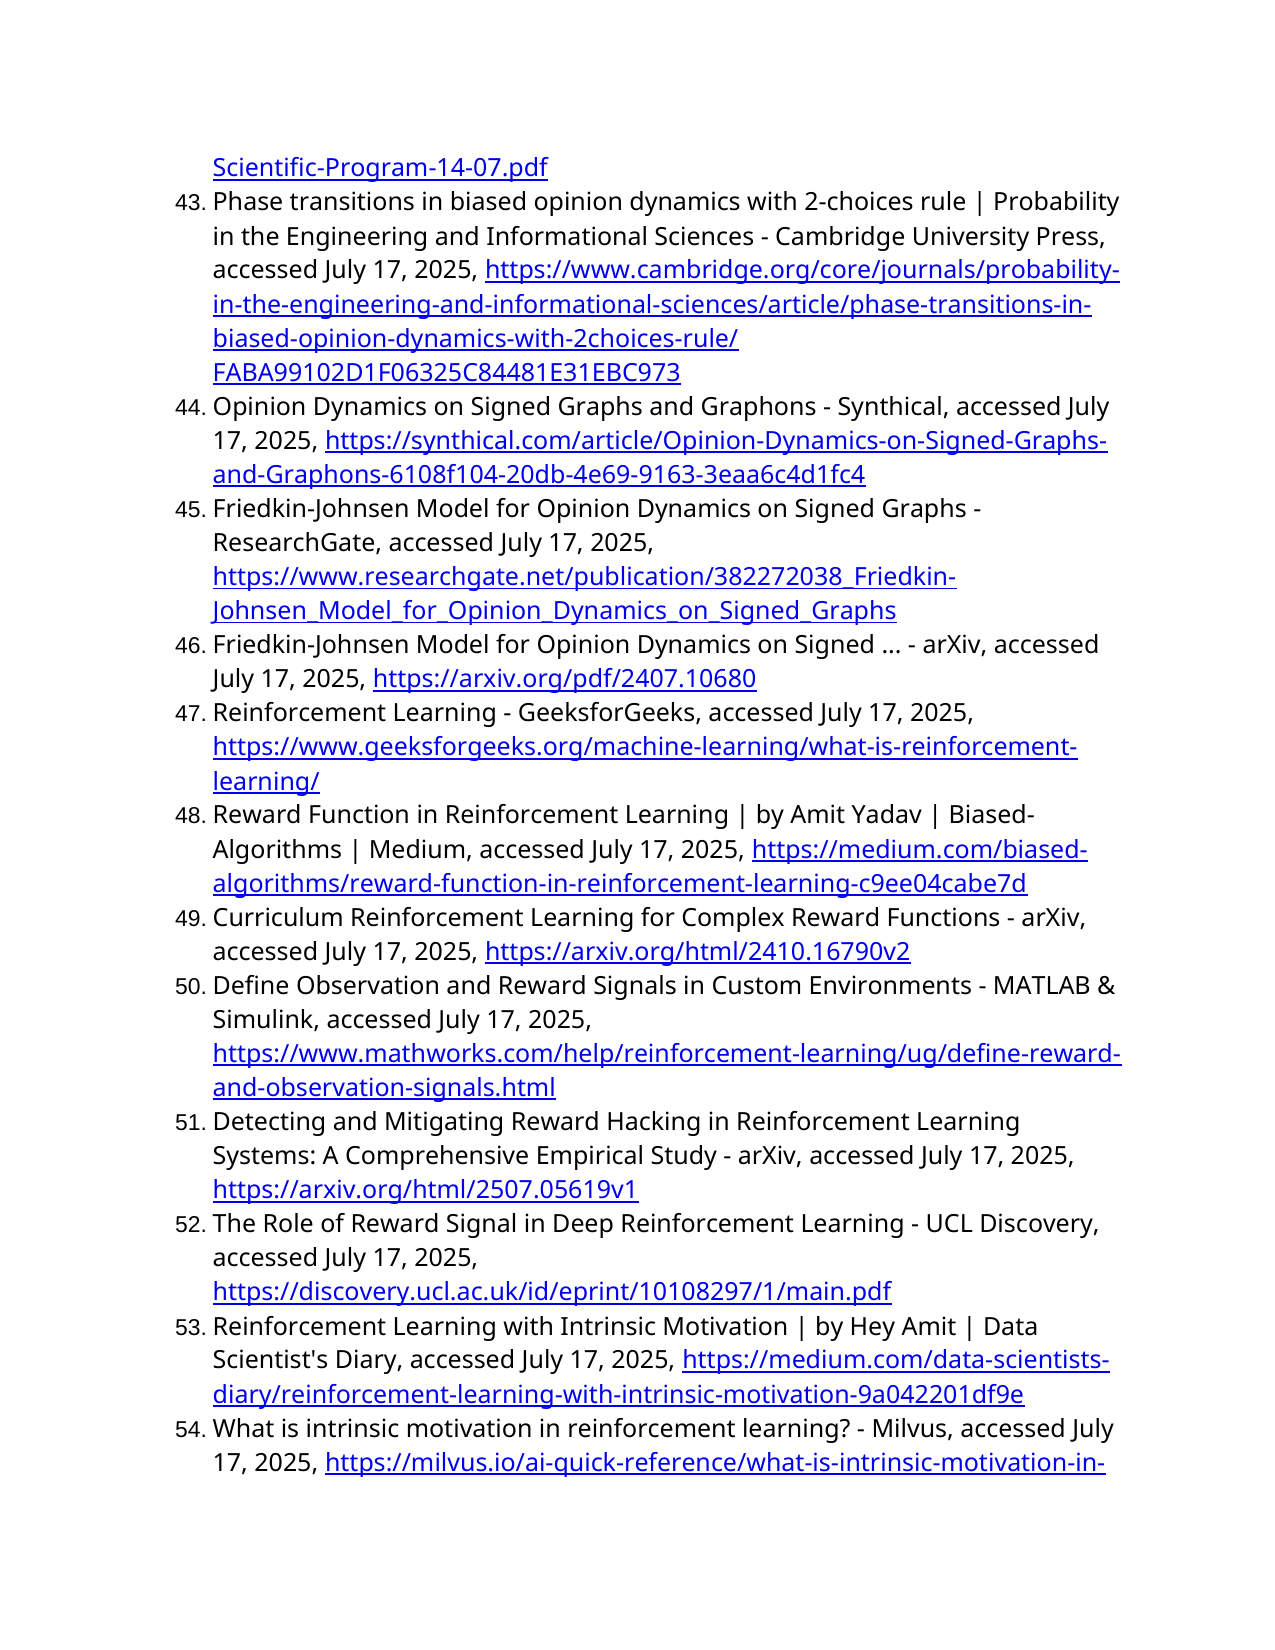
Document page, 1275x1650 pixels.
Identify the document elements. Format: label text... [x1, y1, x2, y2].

list Opinion Dynamics on Signed Graphs and Graphons - Synthical, accessed July 17, 2025, https://synthical.com/article/Opinion-Dynamics-on-Signed-Graphs-and-Graphons-6108f104-20db-4e69-9163-3eaa6c4d1fc4 [175, 388, 1125, 491]
list Reinforcement Learning - GeeksforGeeks, accessed July 17, 2025, https://www.geeksforgeeks.org/machine-learning/what-is-reinforcement-learning/ [175, 695, 1125, 797]
list Reward Function in Reinforcement Learning | by Amit Yadav | Biased-Algorithms | Medium, accessed July 17, 2025, https://medium.com/biased-algorithms/reward-function-in-reinforcement-learning-c9ee04cabe7d [175, 797, 1125, 899]
list The Role of Reward Signal in Deep Reinforcement Learning - UCL Discovery, accessed July 17, 2025, https://discovery.ucl.ac.uk/id/eprint/10108297/1/main.pdf [175, 1206, 1125, 1308]
list Reinforcement Learning with Intrinsic Motivation | by Hey Amit | Data Scientist's Diary, accessed July 17, 2025, https://medium.com/data-scientists-diary/reinforcement-learning-with-intrinsic-motivation-9a042201df9e [175, 1308, 1125, 1410]
list What is intrinsic motivation in reinforcement learning? - Milvus, accessed July 17, 2025, https://milvus.io/ai-quick-reference/what-is-intrinsic-motivation-in- [175, 1410, 1125, 1478]
list Curriculum Reinforcement Learning for Complex Reward Functions - arXiv, accessed July 17, 2025, https://arxiv.org/html/2410.16790v2 [175, 899, 1125, 967]
list Phase transitions in biased opinion dynamics with 2-choices rule | Probability in the Engineering and Informational Sciences - Cambridge University Press, accessed July 17, 2025, https://www.cambridge.org/core/journals/probability-in-the-engineering-and-informational-sciences/article/phase-transitions-in-biased-opinion-dynamics-with-2choices-rule/FABA99102D1F06325C84481E31EBC973 [175, 184, 1125, 388]
list Friedkin-Johnsen Model for Opinion Dynamics on Signed ... - arXiv, accessed July 17, 2025, https://arxiv.org/pdf/2407.10680 [175, 627, 1125, 695]
list Friedkin-Johnsen Model for Opinion Dynamics on Signed Graphs - ResearchGate, accessed July 17, 2025, https://www.researchgate.net/publication/382272038_Friedkin-Johnsen_Model_for_Opinion_Dynamics_on_Signed_Graphs [175, 491, 1125, 627]
list Define Observation and Reward Signals in Custom Environments - MATLAB & Simulink, accessed July 17, 2025, https://www.mathworks.com/help/reinforcement-learning/ug/define-reward-and-observation-signals.html [175, 967, 1125, 1104]
list Scientific-Program-14-07.pdf [175, 150, 1125, 184]
list Detecting and Mitigating Reward Hacking in Reinforcement Learning Systems: A Comprehensive Empirical Study - arXiv, accessed July 17, 2025, https://arxiv.org/html/2507.05619v1 [175, 1104, 1125, 1206]
